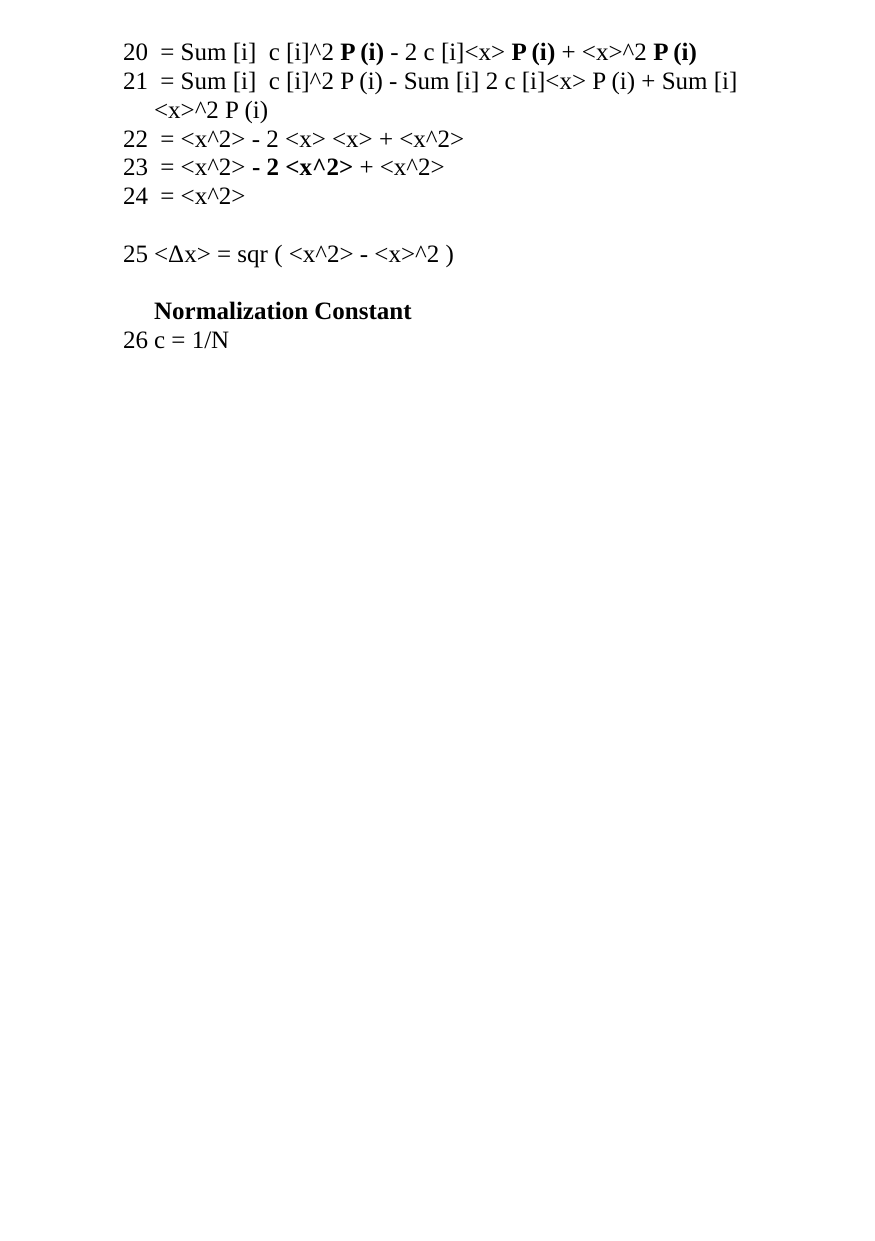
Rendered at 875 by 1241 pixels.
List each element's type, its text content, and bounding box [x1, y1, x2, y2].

table_cell = <x^2> [151, 181, 809, 210]
table_cell [151, 268, 809, 296]
table_cell 25 [106, 239, 151, 267]
table_cell c = 1/N [151, 325, 809, 354]
table_cell [106, 268, 151, 296]
table_cell = <x^2> - 2 <x^2> + <x^2> [151, 153, 809, 181]
table_cell <Δx> = sqr ( <x^2> - <x>^2 ) [151, 239, 809, 267]
table_cell = Sum [i] c [i]^2 P (i) - Sum [i] 2 c [i]<x> P (i) + Sum [i] <x>^2 P (i) [151, 66, 809, 124]
table_cell Normalization Constant [151, 296, 809, 325]
table_cell [106, 210, 151, 239]
table_cell 24 [106, 181, 151, 210]
table_cell 21 [106, 66, 151, 124]
table_cell [151, 210, 809, 239]
table_cell [106, 354, 151, 382]
table_cell 22 [106, 124, 151, 152]
table_cell = <x^2> - 2 <x> <x> + <x^2> [151, 124, 809, 152]
table_cell = Sum [i] c [i]^2 P (i) - 2 c [i]<x> P (i) + <x>^2 P (i) [151, 38, 809, 66]
table_cell 26 [106, 325, 151, 354]
table_cell [151, 354, 809, 382]
table_cell 23 [106, 153, 151, 181]
table_cell [106, 296, 151, 325]
table_cell 20 [106, 38, 151, 66]
